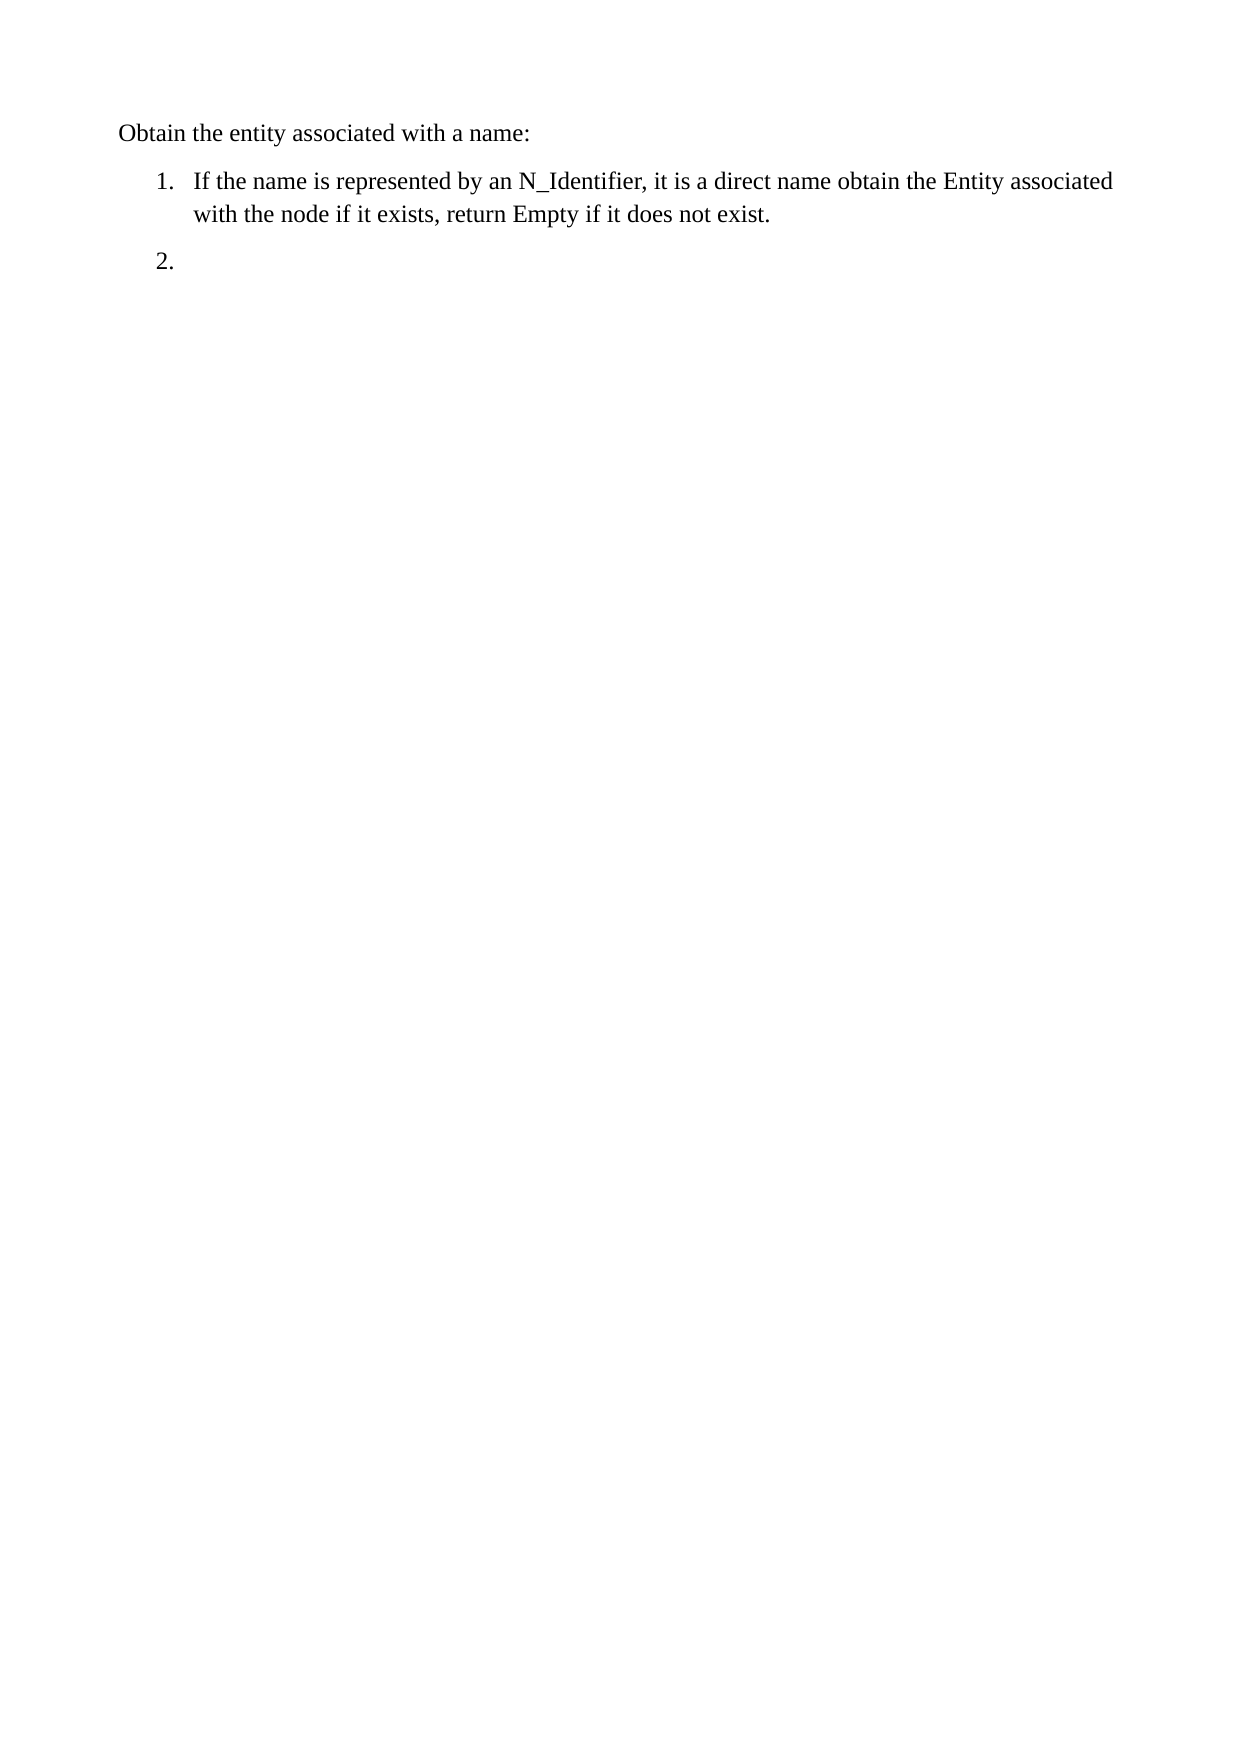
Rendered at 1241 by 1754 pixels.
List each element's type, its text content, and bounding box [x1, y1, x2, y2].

text Obtain the entity associated with a name: [118, 118, 1122, 147]
list If the name is represented by an N_Identifier, it is a direct name obtain the Entity associated with the node if it exists, return Empty if it does not exist. [156, 166, 1122, 227]
